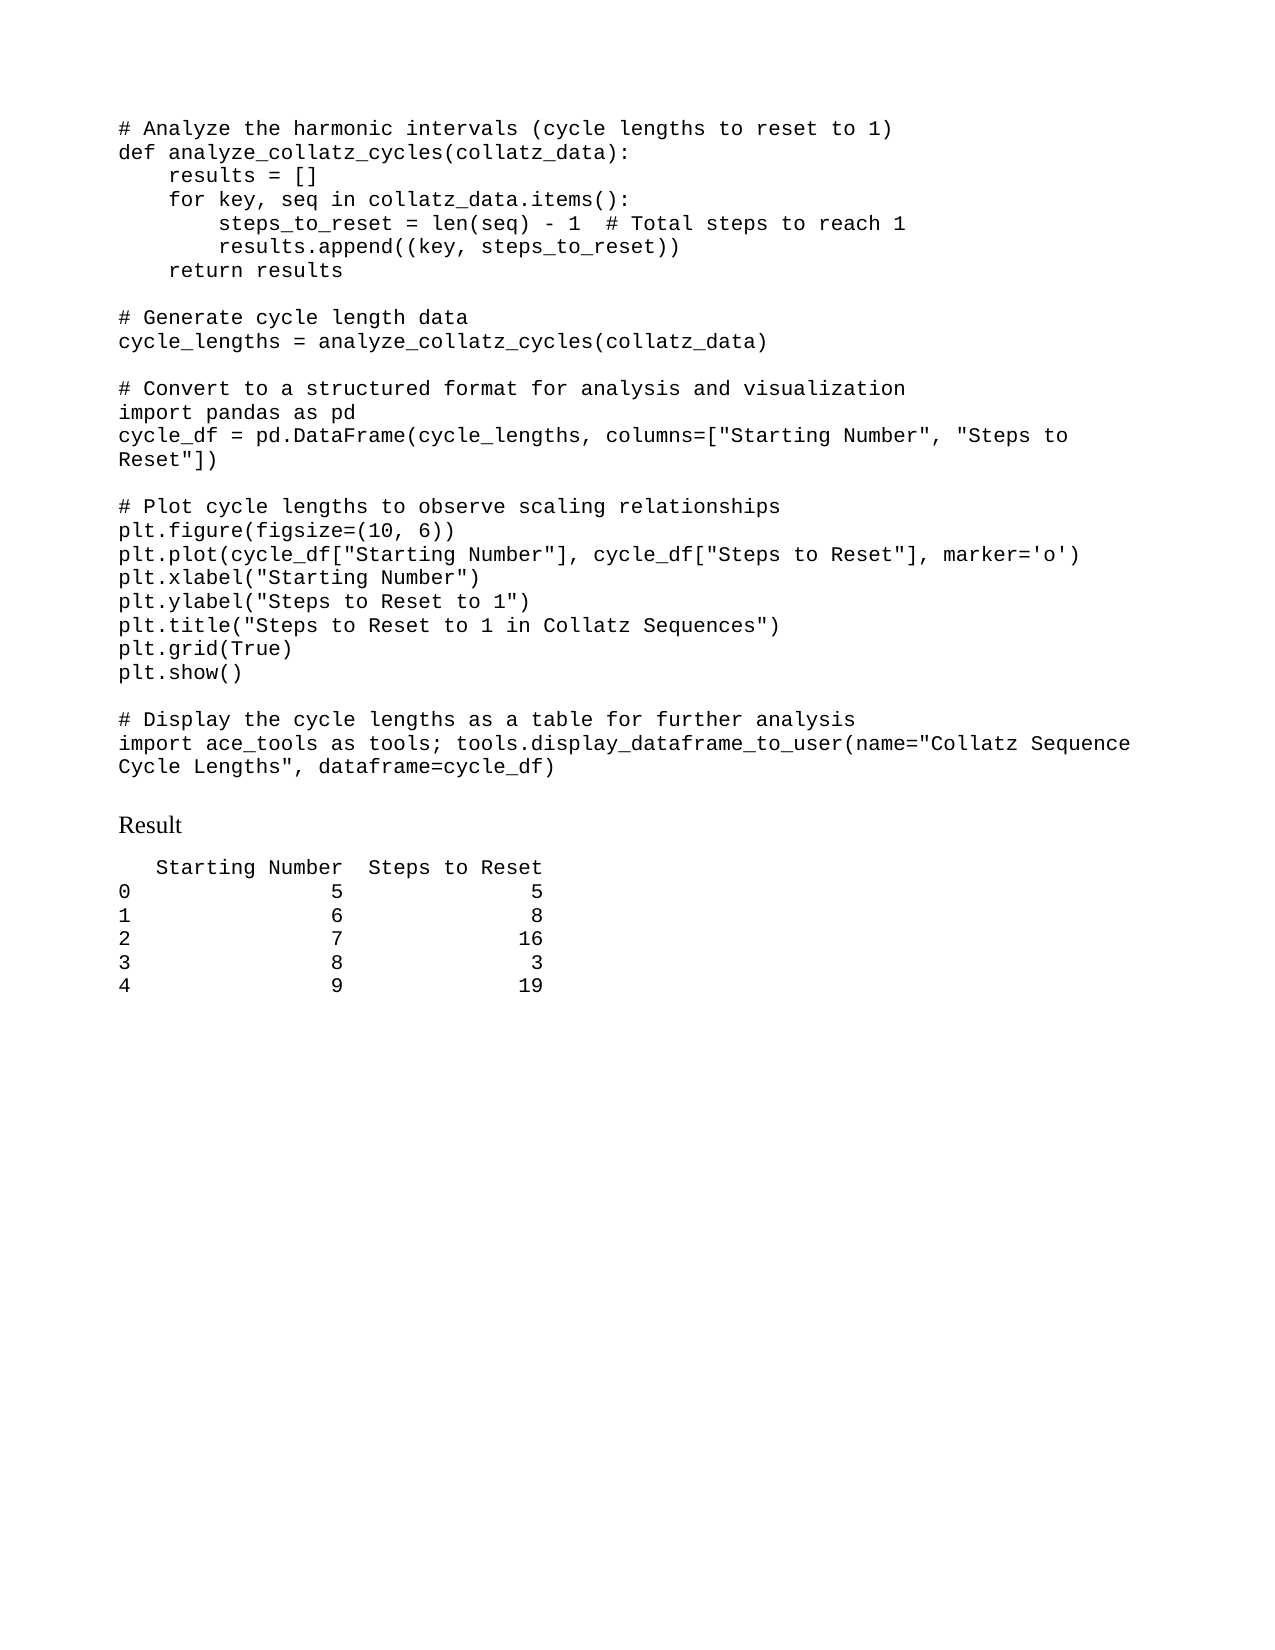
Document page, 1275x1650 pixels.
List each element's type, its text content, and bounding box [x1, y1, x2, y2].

text return results [118, 260, 1157, 284]
text Starting Number Steps to Reset [118, 857, 1157, 881]
text 1 6 8 [118, 904, 1157, 928]
text 0 5 5 [118, 881, 1157, 904]
text 2 7 16 [118, 928, 1157, 952]
text def analyze_collatz_cycles(collatz_data): [118, 142, 1157, 165]
text plt.show() [118, 662, 1157, 686]
text # Generate cycle length data [118, 307, 1157, 331]
text 3 8 3 [118, 952, 1157, 976]
text cycle_df = pd.DataFrame(cycle_lengths, columns=["Starting Number", "Steps to Reset"]) [118, 426, 1157, 473]
text steps_to_reset = len(seq) - 1 # Total steps to reach 1 [118, 213, 1157, 236]
text # Analyze the harmonic intervals (cycle lengths to reset to 1) [118, 118, 1157, 142]
text results = [] [118, 165, 1157, 189]
text import ace_tools as tools; tools.display_dataframe_to_user(name="Collatz Sequence Cycle Lengths", dataframe=cycle_df) [118, 733, 1157, 780]
text cycle_lengths = analyze_collatz_cycles(collatz_data) [118, 331, 1157, 354]
text 4 9 19 [118, 976, 1157, 999]
text import pandas as pd [118, 402, 1157, 426]
text Result [118, 810, 1157, 838]
text # Plot cycle lengths to observe scaling relationships [118, 496, 1157, 520]
text plt.ylabel("Steps to Reset to 1") [118, 591, 1157, 615]
text results.append((key, steps_to_reset)) [118, 236, 1157, 260]
text plt.figure(figsize=(10, 6)) [118, 520, 1157, 544]
text plt.xlabel("Starting Number") [118, 567, 1157, 591]
text # Display the cycle lengths as a table for further analysis [118, 709, 1157, 733]
text # Convert to a structured format for analysis and visualization [118, 378, 1157, 402]
text plt.title("Steps to Reset to 1 in Collatz Sequences") [118, 615, 1157, 638]
text for key, seq in collatz_data.items(): [118, 189, 1157, 213]
text plt.plot(cycle_df["Starting Number"], cycle_df["Steps to Reset"], marker='o') [118, 544, 1157, 567]
text plt.grid(True) [118, 638, 1157, 662]
